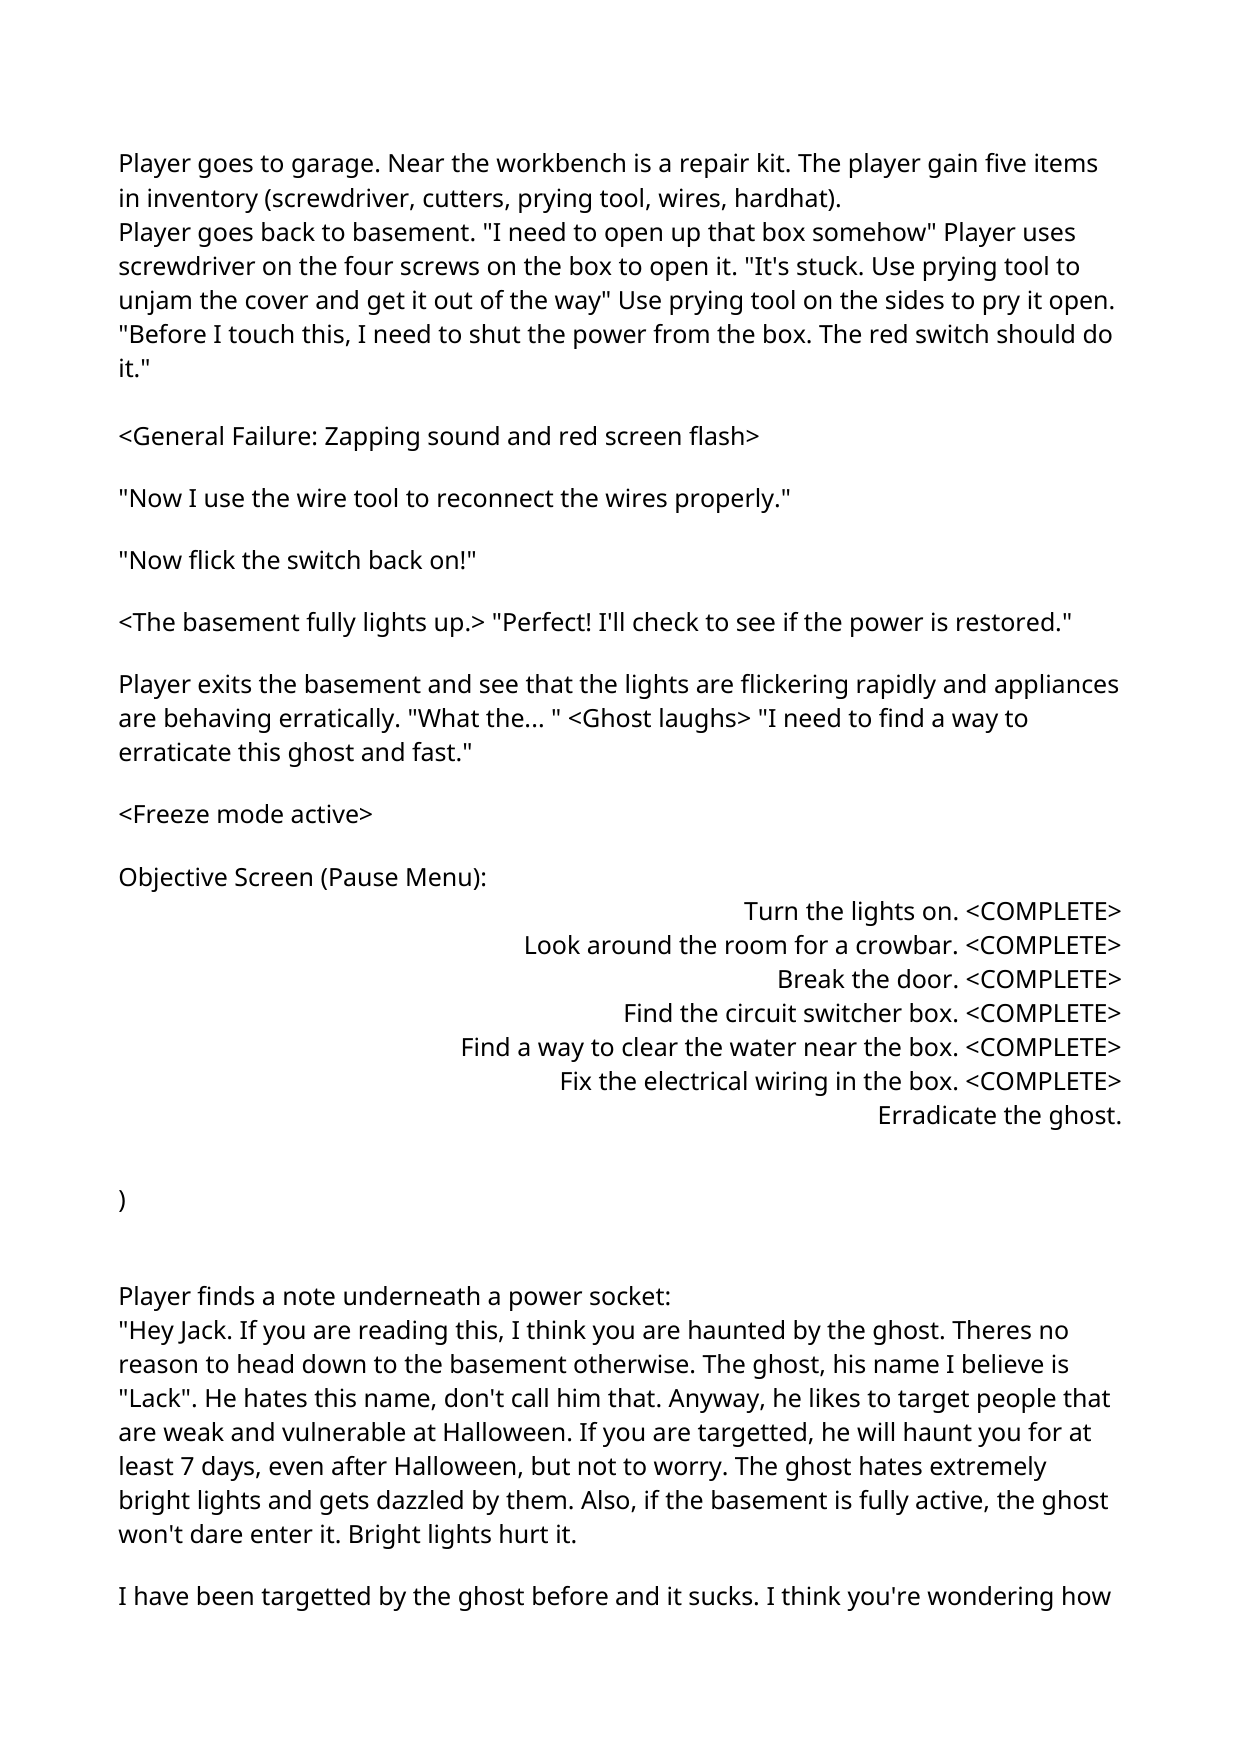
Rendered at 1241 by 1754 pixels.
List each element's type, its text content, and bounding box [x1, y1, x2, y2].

text Turn the lights on. <COMPLETE> [118, 893, 1122, 927]
text "Now I use the wire tool to reconnect the wires properly." [118, 481, 1122, 515]
text Break the door. <COMPLETE> [118, 961, 1122, 996]
text Erradicate the ghost. [118, 1098, 1122, 1132]
text "Now flick the switch back on!" [118, 543, 1122, 577]
text Objective Screen (Pause Menu): [118, 859, 1122, 893]
text Find the circuit switcher box. <COMPLETE> [118, 996, 1122, 1029]
text "Hey Jack. If you are reading this, I think you are haunted by the ghost. Theres no reason to head down to the basement otherwise. The ghost, his name I believe is "Lack". He hates this name, don't call him that. Anyway, he likes to target people that are weak and vulnerable at Halloween. If you are targetted, he will haunt you for at least 7 days, even after Halloween, but not to worry. The ghost hates extremely bright lights and gets dazzled by them. Also, if the basement is fully active, the ghost won't dare enter it. Bright lights hurt it. [118, 1312, 1122, 1551]
text Look around the room for a crowbar. <COMPLETE> [118, 927, 1122, 961]
text Find a way to clear the water near the box. <COMPLETE> [118, 1029, 1122, 1064]
text <General Failure: Zapping sound and red screen flash> [118, 419, 1122, 453]
text <The basement fully lights up.> "Perfect! I'll check to see if the power is restored." [118, 605, 1122, 639]
text Player finds a note underneath a power socket: [118, 1278, 1122, 1312]
text I have been targetted by the ghost before and it sucks. I think you're wondering how [118, 1579, 1122, 1613]
text Fix the electrical wiring in the box. <COMPLETE> [118, 1064, 1122, 1098]
text Player goes back to basement. "I need to open up that box somehow" Player uses screwdriver on the four screws on the box to open it. "It's stuck. Use prying tool to unjam the cover and get it out of the way" Use prying tool on the sides to pry it open. "Before I touch this, I need to shut the power from the box. The red switch should do it." [118, 214, 1122, 419]
text Player exits the basement and see that the lights are flickering rapidly and appliances are behaving erratically. "What the... " <Ghost laughs> "I need to find a way to erraticate this ghost and fast." [118, 667, 1122, 769]
text Player goes to garage. Near the workbench is a repair kit. The player gain five items in inventory (screwdriver, cutters, prying tool, wires, hardhat). [118, 146, 1122, 214]
text ) [118, 1160, 1122, 1222]
text <Freeze mode active> [118, 797, 1122, 831]
